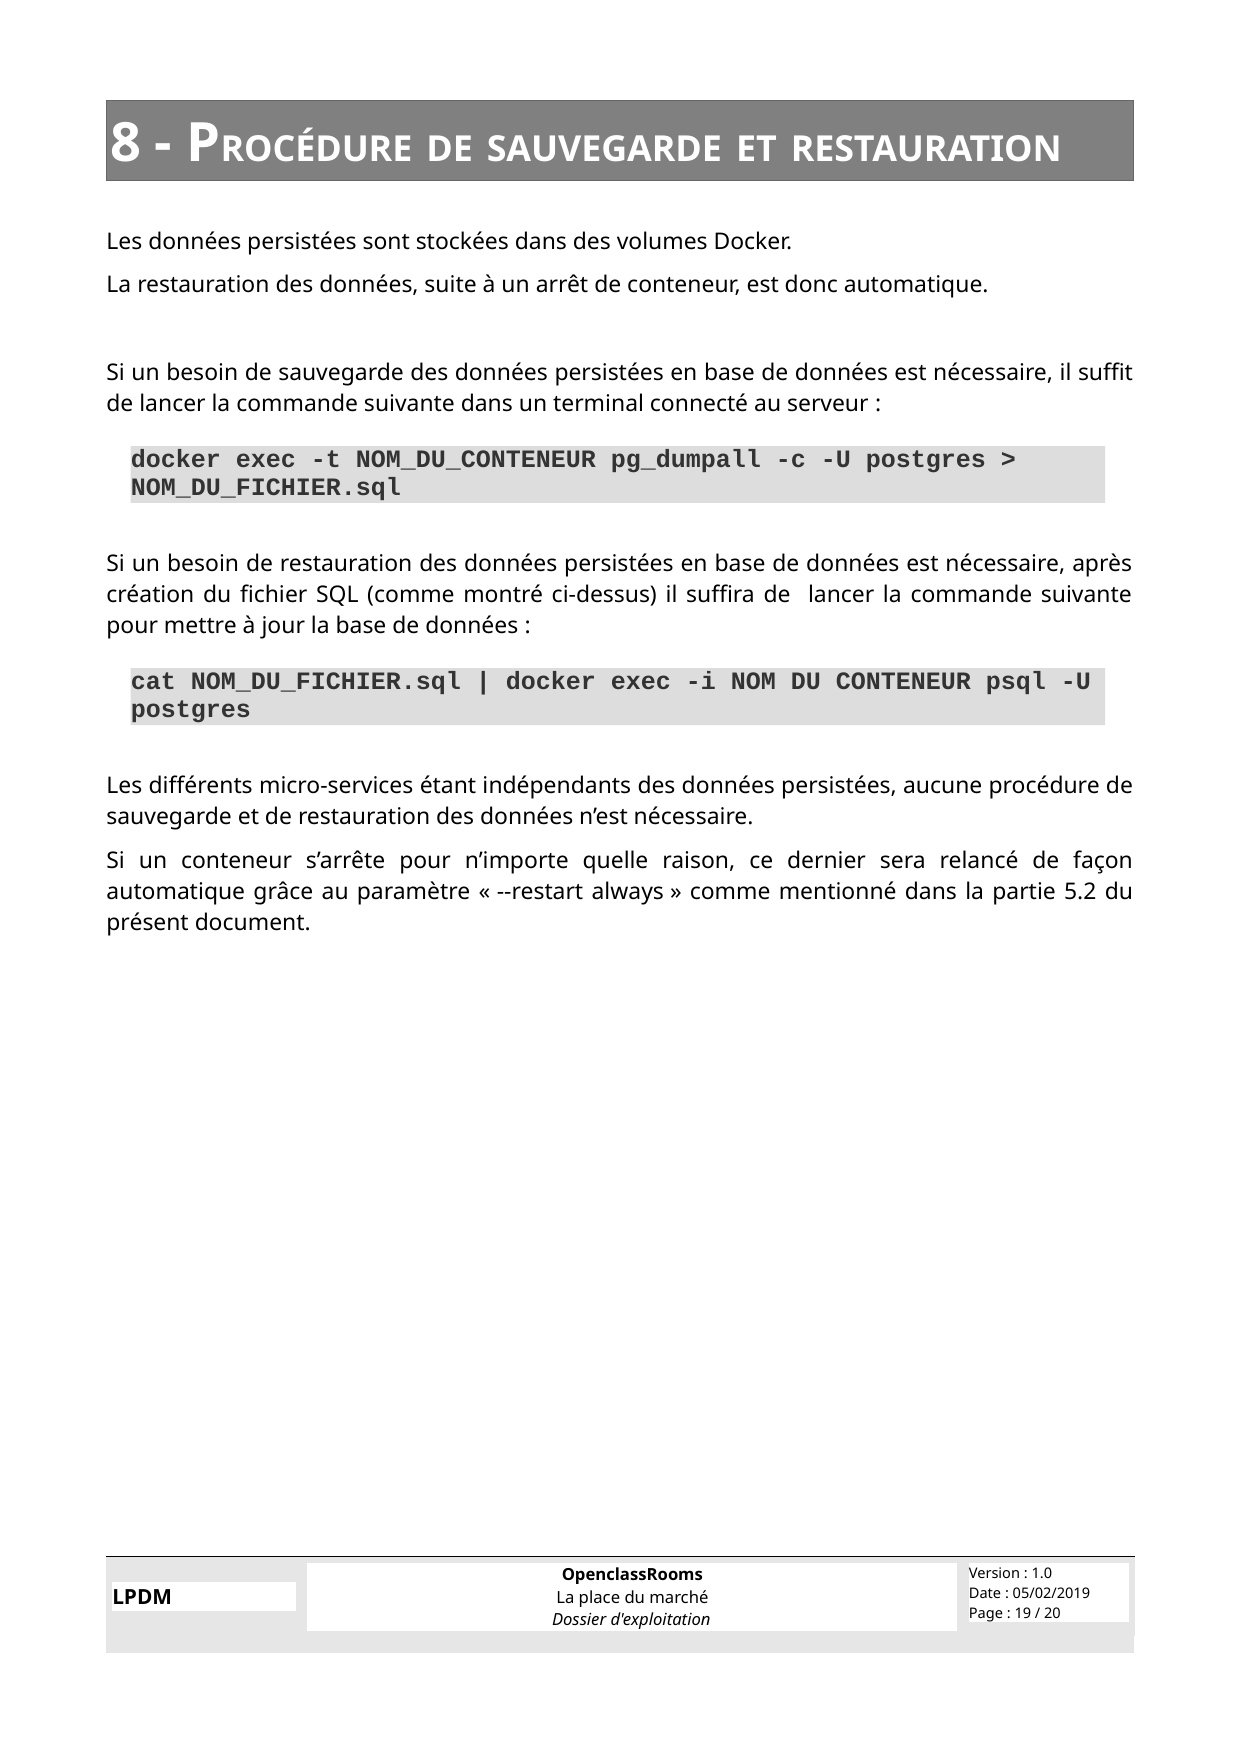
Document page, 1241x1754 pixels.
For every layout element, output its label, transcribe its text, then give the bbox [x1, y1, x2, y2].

text Si un besoin de sauvegarde des données persistées en base de données est nécessaire, il suffit de lancer la commande suivante dans un terminal connecté au serveur : [106, 356, 1134, 418]
text Les différents micro-services étant indépendants des données persistées, aucune procédure de sauvegarde et de restauration des données n’est nécessaire. [106, 769, 1134, 831]
text Si un besoin de restauration des données persistées en base de données est nécessaire, après création du fichier SQL (comme montré ci-dessus) il suffira de lancer la commande suivante pour mettre à jour la base de données : [106, 547, 1134, 641]
text La restauration des données, suite à un arrêt de conteneur, est donc automatique. [106, 268, 1134, 300]
text Les données persistées sont stockées dans des volumes Docker. [106, 193, 1134, 256]
text Si un conteneur s’arrête pour n’importe quelle raison, ce dernier sera relancé de façon automatique grâce au paramètre « --restart always » comme mentionné dans la partie 5.2 du présent document. [106, 844, 1134, 938]
subtitle Procédure de sauvegarde et restauration [107, 101, 1133, 180]
